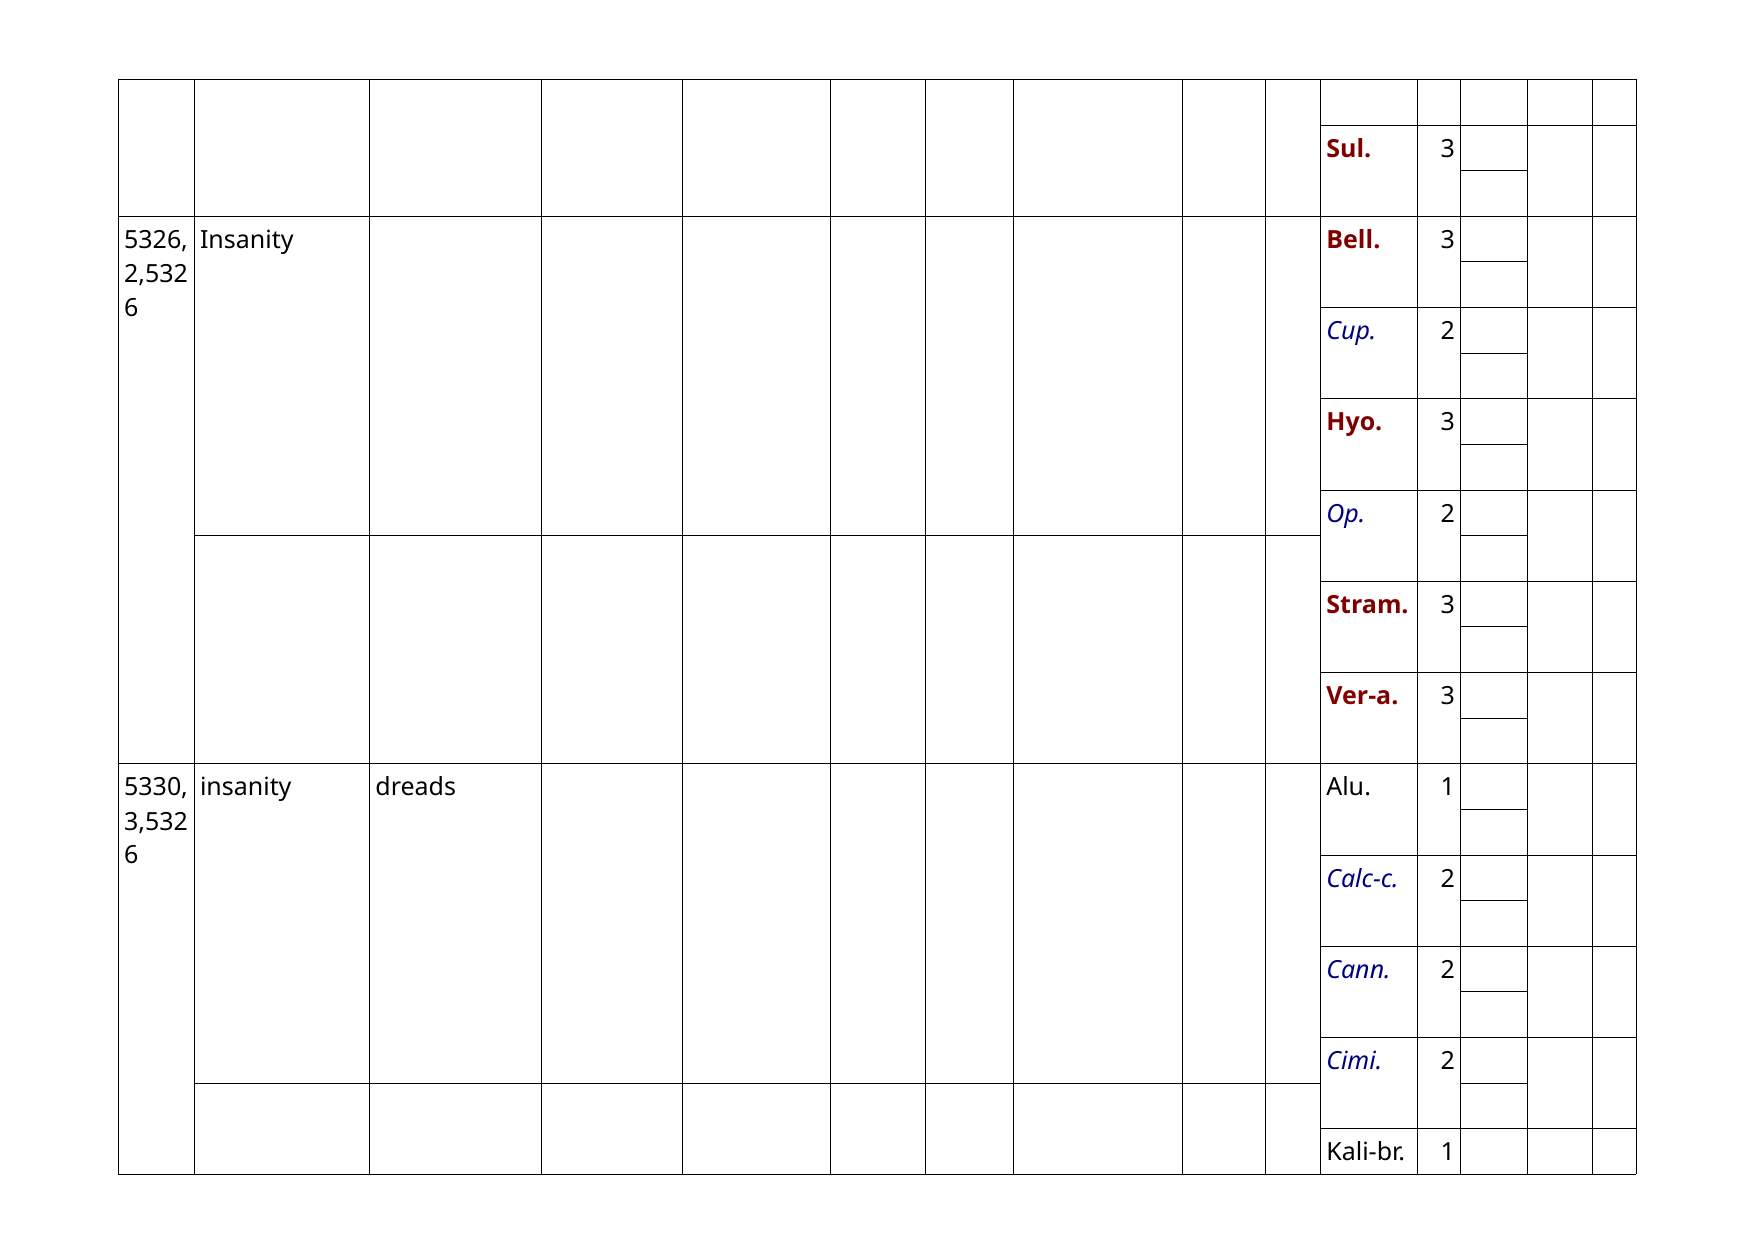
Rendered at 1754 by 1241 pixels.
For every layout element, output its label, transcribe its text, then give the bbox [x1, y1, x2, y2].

table_cell [1461, 262, 1527, 307]
table_cell [1528, 1038, 1592, 1128]
table_cell [1266, 764, 1320, 1083]
table_cell 3 [1418, 673, 1460, 763]
table_cell [1528, 80, 1592, 124]
table_cell Calc-c. [1321, 856, 1417, 946]
table_cell [1183, 217, 1265, 535]
table_cell Bell. [1321, 217, 1417, 307]
table_cell Cann. [1321, 947, 1417, 1037]
table_cell [926, 764, 1013, 1083]
table_cell [1593, 947, 1636, 1037]
table_cell [1014, 764, 1182, 1083]
table_cell 2 [1418, 308, 1460, 398]
table_cell [1461, 126, 1527, 170]
table_cell [831, 80, 925, 216]
table_cell [1461, 627, 1527, 672]
table_cell 2 [1418, 856, 1460, 946]
table_cell [542, 1084, 682, 1174]
table_cell [370, 536, 541, 763]
table_cell [1183, 764, 1265, 1083]
table_cell [1461, 810, 1527, 854]
table_cell [1461, 856, 1527, 900]
table_cell [1461, 171, 1527, 216]
table_cell [1528, 399, 1592, 489]
table_cell [542, 80, 682, 216]
table_cell 5330,3,5326 [119, 764, 194, 1174]
table_cell [195, 1084, 369, 1174]
table_cell 1 [1418, 1129, 1460, 1174]
table_cell Hyo. [1321, 399, 1417, 489]
table_cell [1183, 1084, 1265, 1174]
table_cell [195, 80, 369, 216]
table_cell [683, 217, 830, 535]
table_cell [1528, 673, 1592, 763]
table_cell 2 [1418, 947, 1460, 1037]
table_cell [1593, 80, 1636, 124]
table_cell [1461, 217, 1527, 261]
table_cell [542, 536, 682, 763]
table_cell 1 [1418, 764, 1460, 854]
table_cell [119, 80, 194, 216]
table_cell [1461, 1129, 1527, 1174]
table_cell Sul. [1321, 126, 1417, 216]
table_cell [926, 1084, 1013, 1174]
table_cell [926, 80, 1013, 216]
table_cell [1266, 80, 1320, 216]
table_cell [1014, 536, 1182, 763]
table_cell [1266, 536, 1320, 763]
table_cell 3 [1418, 582, 1460, 672]
table_cell [831, 217, 925, 535]
table_cell 3 [1418, 126, 1460, 216]
table_cell [1461, 354, 1527, 398]
table_cell [1461, 491, 1527, 535]
table_cell [683, 536, 830, 763]
table_cell [542, 764, 682, 1083]
table_cell [1014, 1084, 1182, 1174]
table_cell [1183, 536, 1265, 763]
table_cell [831, 536, 925, 763]
table_cell 2 [1418, 1038, 1460, 1128]
table_cell [1528, 856, 1592, 946]
table_cell [370, 217, 541, 535]
table_cell [1528, 947, 1592, 1037]
table_cell [370, 1084, 541, 1174]
table_cell [1418, 80, 1460, 124]
table_cell [1528, 308, 1592, 398]
table_cell [1461, 582, 1527, 626]
table_cell [1528, 1129, 1592, 1174]
table_cell [1461, 80, 1527, 124]
table_cell [1266, 1084, 1320, 1174]
table_cell [1461, 399, 1527, 444]
table_cell [195, 536, 369, 763]
table_cell [1014, 217, 1182, 535]
table_cell [1593, 764, 1636, 854]
table_cell [1528, 126, 1592, 216]
table_cell [370, 80, 541, 216]
table_cell [1461, 901, 1527, 946]
table_cell [926, 217, 1013, 535]
table_cell [1461, 764, 1527, 809]
table_cell [1528, 582, 1592, 672]
table_cell 2 [1418, 491, 1460, 581]
table_cell [683, 1084, 830, 1174]
table_cell [1461, 719, 1527, 763]
table_cell [1528, 491, 1592, 581]
table_cell [1183, 80, 1265, 216]
table_cell 3 [1418, 217, 1460, 307]
table_cell Cimi. [1321, 1038, 1417, 1128]
table_cell [542, 217, 682, 535]
table_cell Op. [1321, 491, 1417, 581]
table_cell [831, 1084, 925, 1174]
table_cell [1461, 673, 1527, 718]
table_cell [683, 80, 830, 216]
table_cell insanity [195, 764, 369, 1083]
table_cell 5326,2,5326 [119, 217, 194, 763]
table_cell [1461, 536, 1527, 581]
table_cell [926, 536, 1013, 763]
table_cell [1593, 673, 1636, 763]
table_cell [1593, 217, 1636, 307]
table_cell dreads [370, 764, 541, 1083]
table_cell Ver-a. [1321, 673, 1417, 763]
table_cell Stram. [1321, 582, 1417, 672]
table_cell [683, 764, 830, 1083]
table_cell [1321, 80, 1417, 124]
table_cell [1461, 947, 1527, 991]
table_cell Insanity [195, 217, 369, 535]
table_cell [1528, 217, 1592, 307]
table_cell Alu. [1321, 764, 1417, 854]
table_cell [1593, 582, 1636, 672]
table_cell [1593, 1129, 1636, 1174]
table_cell [831, 764, 925, 1083]
table_cell [1461, 992, 1527, 1037]
table_cell [1593, 491, 1636, 581]
table_cell [1014, 80, 1182, 216]
table_cell [1461, 308, 1527, 353]
table_cell [1266, 217, 1320, 535]
table_cell [1461, 1084, 1527, 1128]
table_cell [1593, 126, 1636, 216]
table_cell [1528, 764, 1592, 854]
table_cell [1593, 856, 1636, 946]
table_cell [1593, 1038, 1636, 1128]
table_cell [1593, 308, 1636, 398]
table_cell [1461, 1038, 1527, 1083]
table_cell [1461, 445, 1527, 489]
table_cell Cup. [1321, 308, 1417, 398]
table_cell Kali-br. [1321, 1129, 1417, 1174]
table_cell 3 [1418, 399, 1460, 489]
table_cell [1593, 399, 1636, 489]
